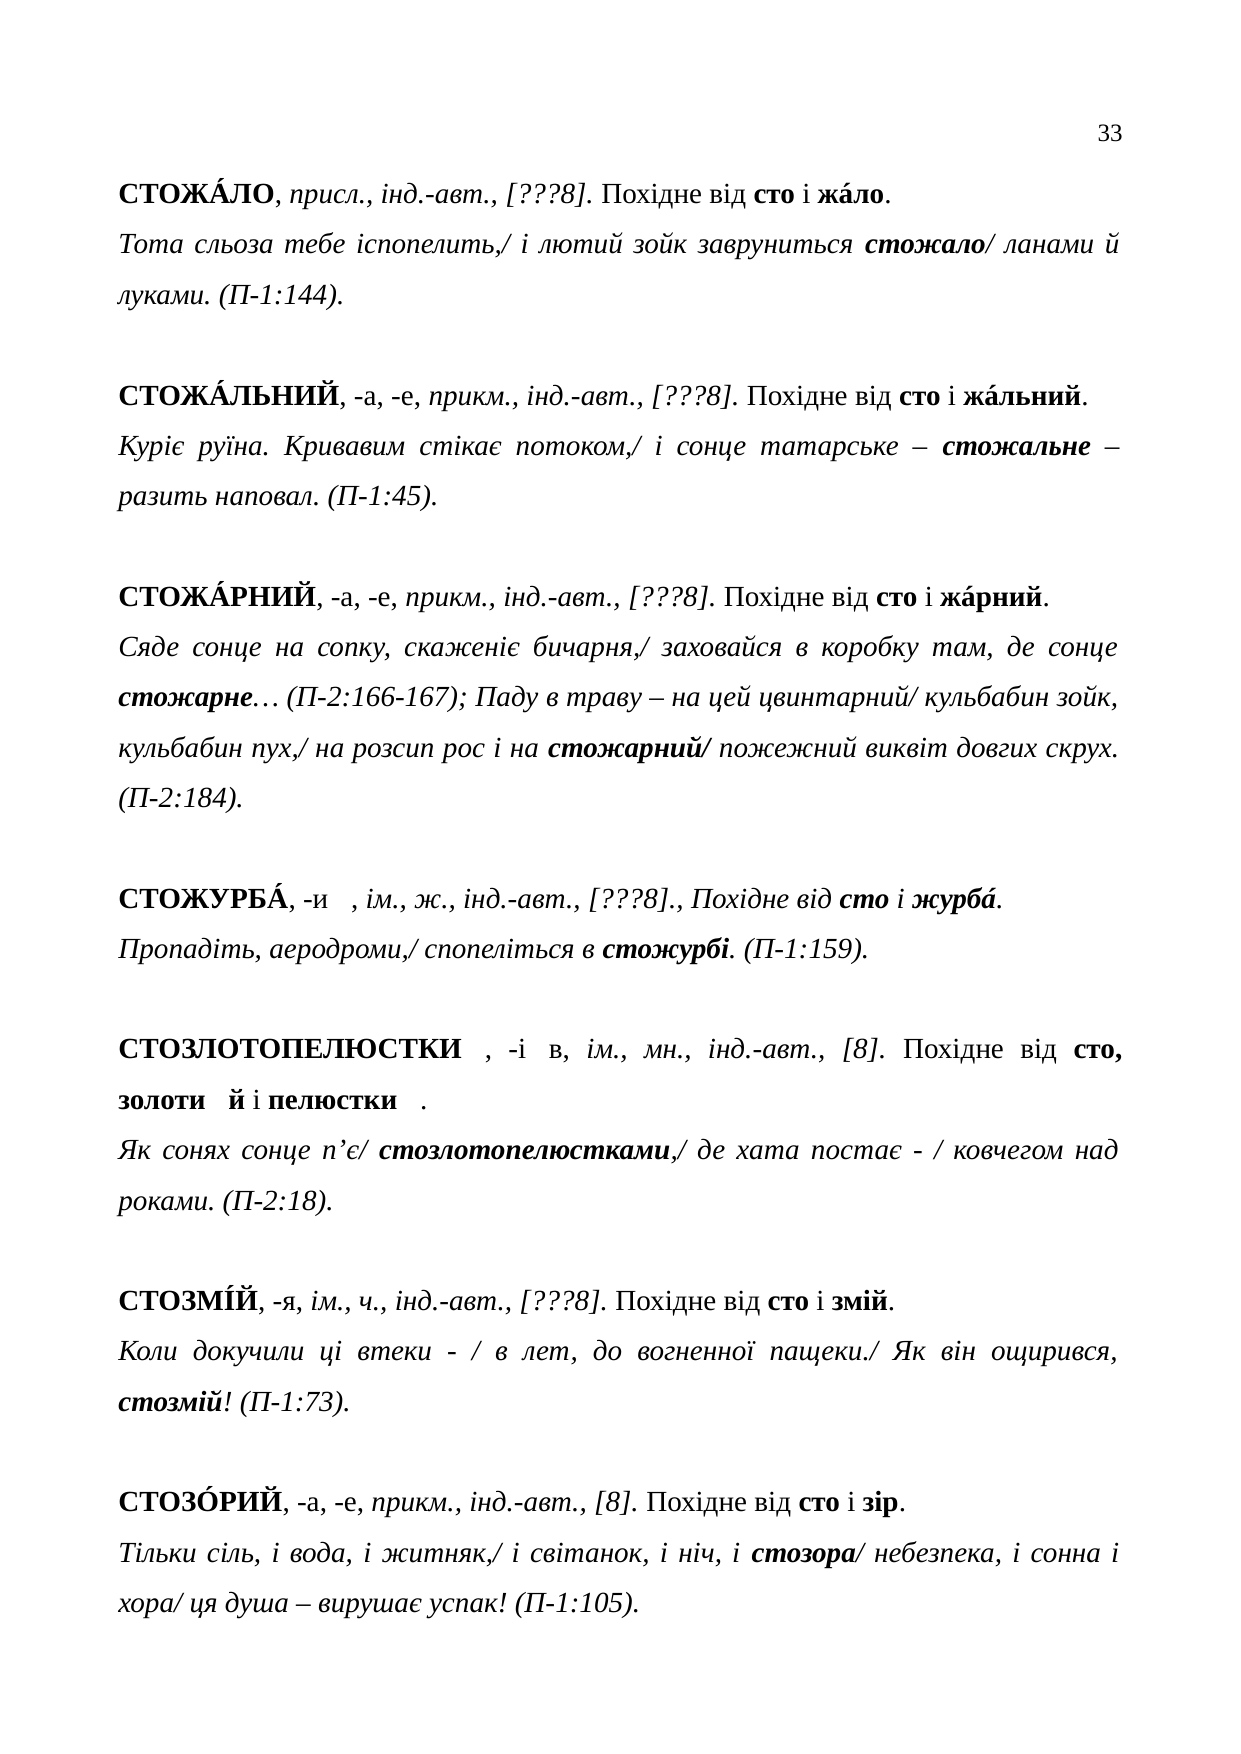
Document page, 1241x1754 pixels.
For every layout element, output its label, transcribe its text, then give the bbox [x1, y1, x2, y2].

subtitle Стозлотопелюстки, -ів, ім., мн., інд.-авт., [8]. Похідне від сто, золотий і пелюстки. [118, 1032, 1122, 1116]
subtitle Стожáльний, -а, -е, прикм., інд.-авт., [???8]. Похідне від сто і жáльний. [118, 378, 1122, 411]
subtitle Куріє руїна. Кривавим стікає потоком,/ і сонце татарське – стожальне – разить наповал. (П-1:45). [118, 428, 1122, 512]
subtitle Як сонях сонце п’є/ стозлотопелюстками,/ де хата постає - / ковчегом над роками. (П-2:18). [118, 1132, 1122, 1216]
subtitle Стозóрий, -а, -е, прикм., інд.-авт., [8]. Похідне від сто і зір. [118, 1484, 1122, 1518]
subtitle Стозмíй, -я, ім., ч., інд.-авт., [???8]. Похідне від сто і змій. [118, 1283, 1122, 1317]
subtitle Стожáрний, -а, -е, прикм., інд.-авт., [???8]. Похідне від сто і жáрний. [118, 579, 1122, 612]
subtitle Коли докучили ці втеки - / в лет, до вогненної пащеки./ Як він ощирився, стозмій! (П-1:73). [118, 1333, 1122, 1417]
subtitle Стожáло, присл., інд.-авт., [???8]. Похідне від сто і жáло. [118, 176, 1122, 210]
subtitle Тота сльоза тебе іспопелить,/ і лютий зойк завруниться стожало/ ланами й луками. (П-1:144). [118, 227, 1122, 311]
subtitle Тільки сіль, і вода, і житняк,/ і світанок, і ніч, і стозора/ небезпека, і сонна і хора/ ця душа – вирушає успак! (П-1:105). [118, 1535, 1122, 1619]
subtitle Пропадіть, аеродроми,/ спопеліться в стожурбі. (П-1:159). [118, 931, 1122, 964]
subtitle Сяде сонце на сопку, скаженіє бичарня,/ заховайся в коробку там, де сонце стожарне… (П-2:166-167); Паду в траву – на цей цвинтарний/ кульбабин зойк, кульбабин пух,/ на розсип рос і на стожарний/ пожежний виквіт довгих скрух. (П-2:184). [118, 629, 1122, 814]
subtitle Стожурбá, -и, ім., ж., інд.-авт., [???8]., Похідне від сто і журбá. [118, 881, 1122, 914]
